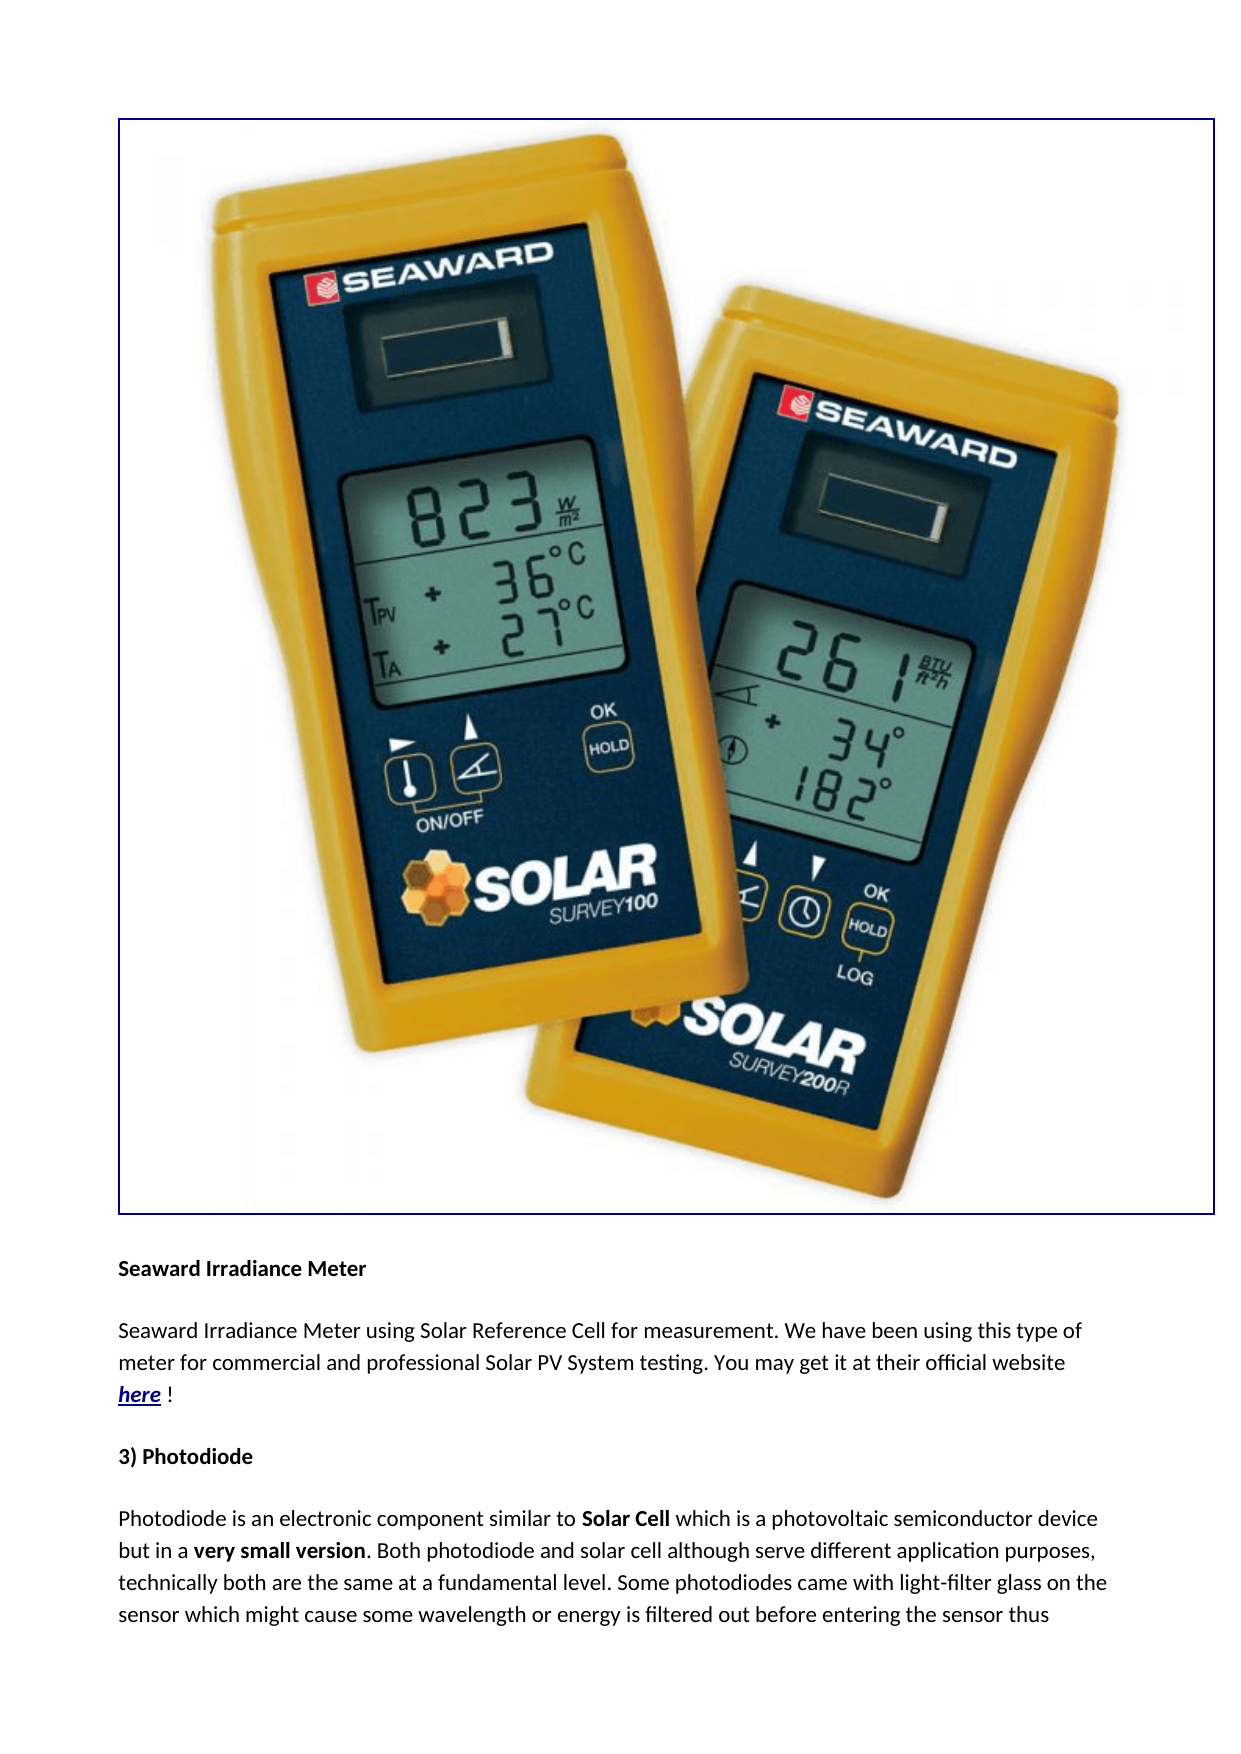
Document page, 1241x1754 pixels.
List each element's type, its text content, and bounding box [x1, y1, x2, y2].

text Seaward Irradiance Meter using Solar Reference Cell for measurement. We have been using this type of meter for commercial and professional Solar PV System testing. You may get it at their official website here ! [118, 1316, 1122, 1408]
text Photodiode is an electronic component similar to Solar Cell which is a photovoltaic semiconductor device but in a very small version. Both photodiode and solar cell although serve different application purposes, technically both are the same at a fundamental level. Some photodiodes came with light-filter glass on the sensor which might cause some wavelength or energy is filtered out before entering the sensor thus [118, 1504, 1122, 1628]
picture [120, 120, 1213, 1213]
text 3) Photodiode [118, 1442, 1122, 1470]
text Seaward Irradiance Meter [118, 1254, 1122, 1282]
